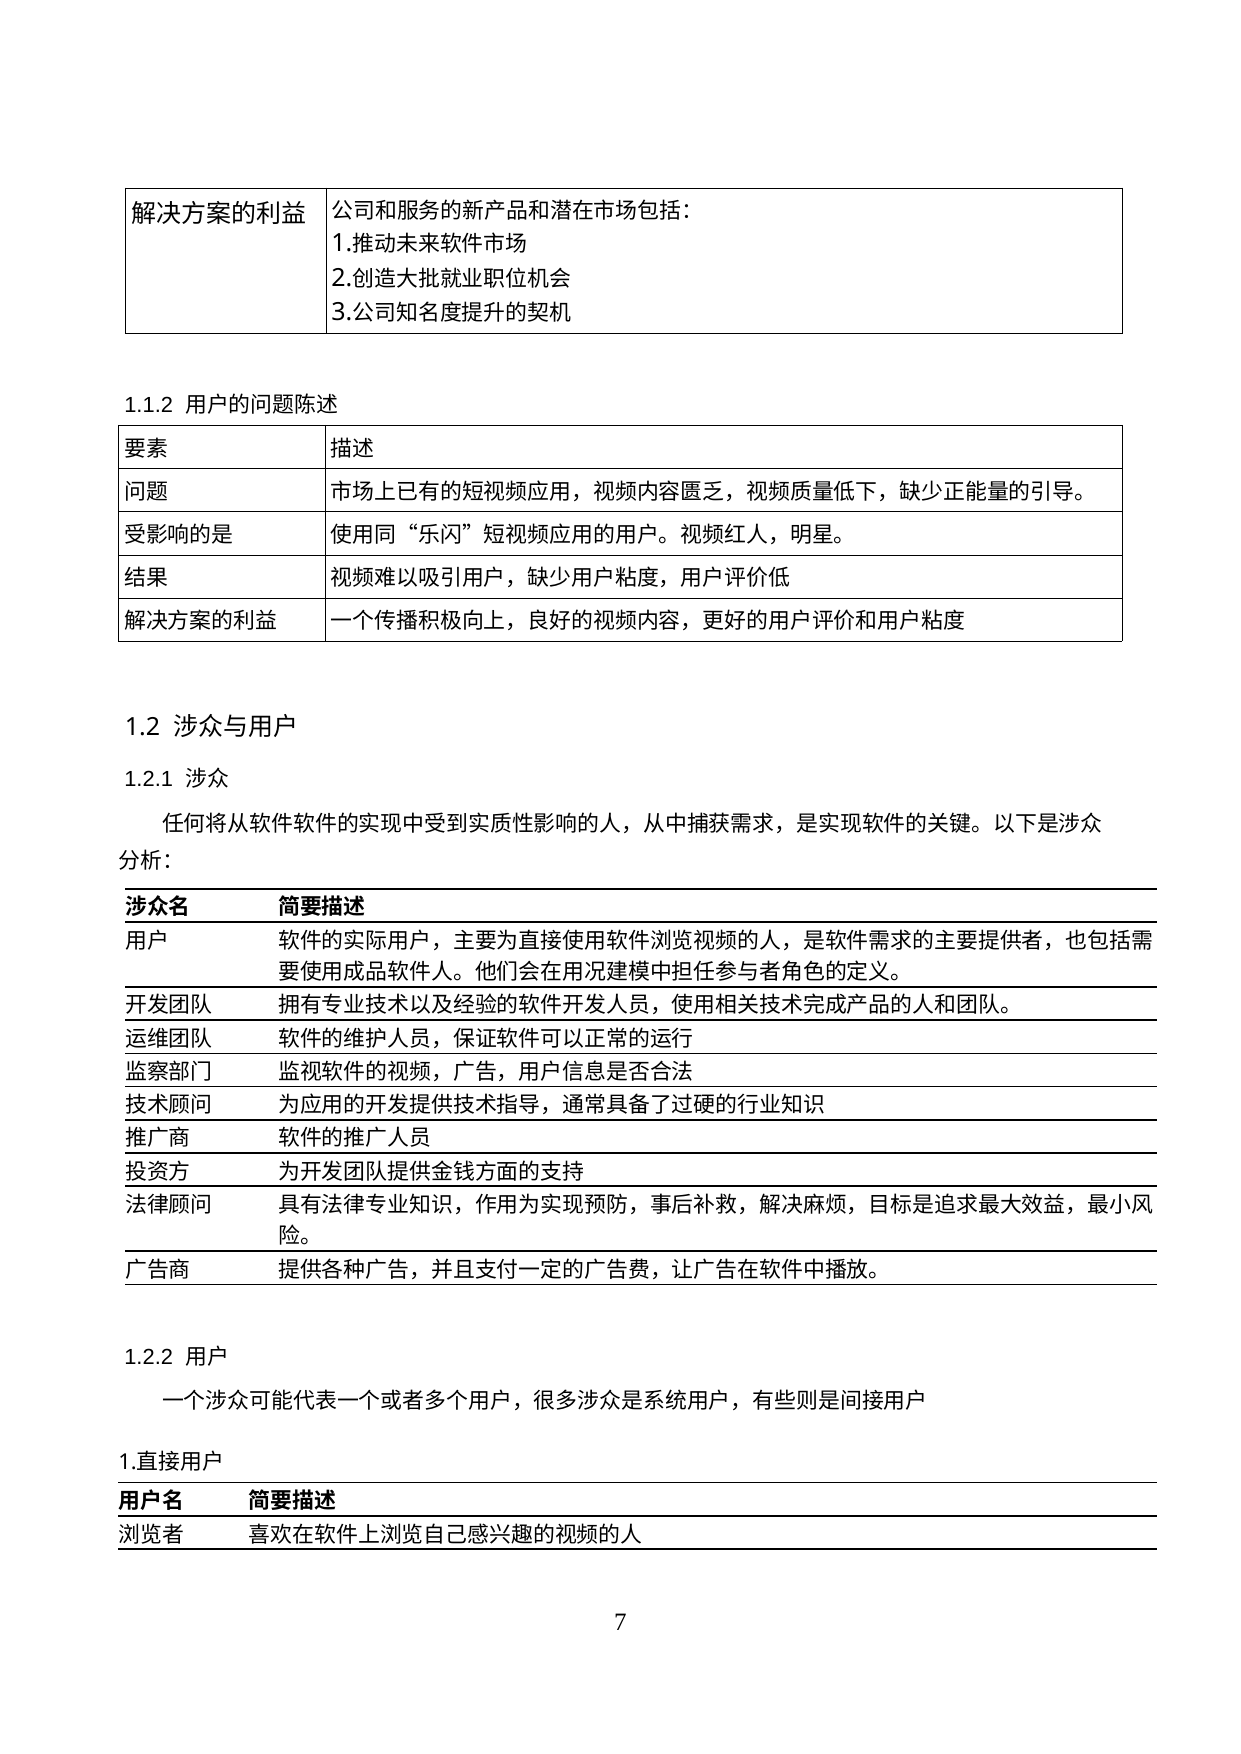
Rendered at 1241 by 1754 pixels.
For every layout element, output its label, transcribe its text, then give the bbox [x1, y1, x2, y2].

table_header 简要描述 [278, 890, 1157, 921]
subtitle 涉众 [118, 761, 1122, 793]
table_header 要素 [119, 426, 325, 468]
table_cell 技术顾问 [125, 1087, 278, 1119]
table_cell 问题 [119, 469, 325, 511]
table_cell 运维团队 [125, 1021, 278, 1052]
table_cell 解决方案的利益 [119, 599, 325, 641]
table_cell 一个传播积极向上，良好的视频内容，更好的用户评价和用户粘度 [326, 599, 1122, 641]
table_cell 为开发团队提供金钱方面的支持 [278, 1154, 1157, 1185]
table_cell 广告商 [125, 1252, 278, 1283]
table_cell 具有法律专业知识，作用为实现预防，事后补救，解决麻烦，目标是追求最大效益，最小风险。 [278, 1187, 1157, 1250]
table_cell 投资方 [125, 1154, 278, 1185]
table_cell 受影响的是 [119, 512, 325, 554]
table_cell 法律顾问 [125, 1187, 278, 1250]
table_cell 监察部门 [125, 1054, 278, 1086]
table_cell 开发团队 [125, 988, 278, 1019]
table_header 用户名 [118, 1483, 248, 1515]
table_cell 软件的实际用户，主要为直接使用软件浏览视频的人，是软件需求的主要提供者，也包括需要使用成品软件人。他们会在用况建模中担任参与者角色的定义。 [278, 923, 1157, 986]
table_cell 推广商 [125, 1121, 278, 1152]
table_cell 结果 [119, 556, 325, 598]
table_header 简要描述 [249, 1483, 1157, 1515]
text 任何将从软件软件的实现中受到实质性影响的人，从中捕获需求，是实现软件的关键。以下是涉众分析： [118, 806, 1122, 875]
table_cell 用户 [125, 923, 278, 986]
table_cell 监视软件的视频，广告，用户信息是否合法 [278, 1054, 1157, 1086]
table_cell 公司和服务的新产品和潜在市场包括： 1.推动未来软件市场 2.创造大批就业职位机会 3.公司知名度提升的契机 [327, 189, 1122, 333]
table_cell 提供各种广告，并且支付一定的广告费，让广告在软件中播放。 [278, 1252, 1157, 1283]
table_cell 软件的维护人员，保证软件可以正常的运行 [278, 1021, 1157, 1052]
table_cell 拥有专业技术以及经验的软件开发人员，使用相关技术完成产品的人和团队。 [278, 988, 1157, 1019]
table_cell 视频难以吸引用户，缺少用户粘度，用户评价低 [326, 556, 1122, 598]
table_cell 软件的推广人员 [278, 1121, 1157, 1152]
subtitle 用户的问题陈述 [118, 387, 1122, 418]
table_cell 使用同“乐闪”短视频应用的用户。视频红人，明星。 [326, 512, 1122, 554]
table_cell 浏览者 [118, 1517, 248, 1548]
subtitle 用户 [118, 1339, 1122, 1370]
text 一个涉众可能代表一个或者多个用户，很多涉众是系统用户，有些则是间接用户 [118, 1383, 1122, 1415]
table_cell 市场上已有的短视频应用，视频内容匮乏，视频质量低下，缺少正能量的引导。 [326, 469, 1122, 511]
table_header 描述 [326, 426, 1122, 468]
subtitle 1.直接用户 [118, 1444, 1122, 1476]
table_cell 解决方案的利益 [126, 189, 326, 333]
subtitle 涉众与用户 [118, 706, 1122, 742]
table_cell 喜欢在软件上浏览自己感兴趣的视频的人 [249, 1517, 1157, 1548]
table_cell 为应用的开发提供技术指导，通常具备了过硬的行业知识 [278, 1087, 1157, 1119]
table_header 涉众名 [125, 890, 278, 921]
